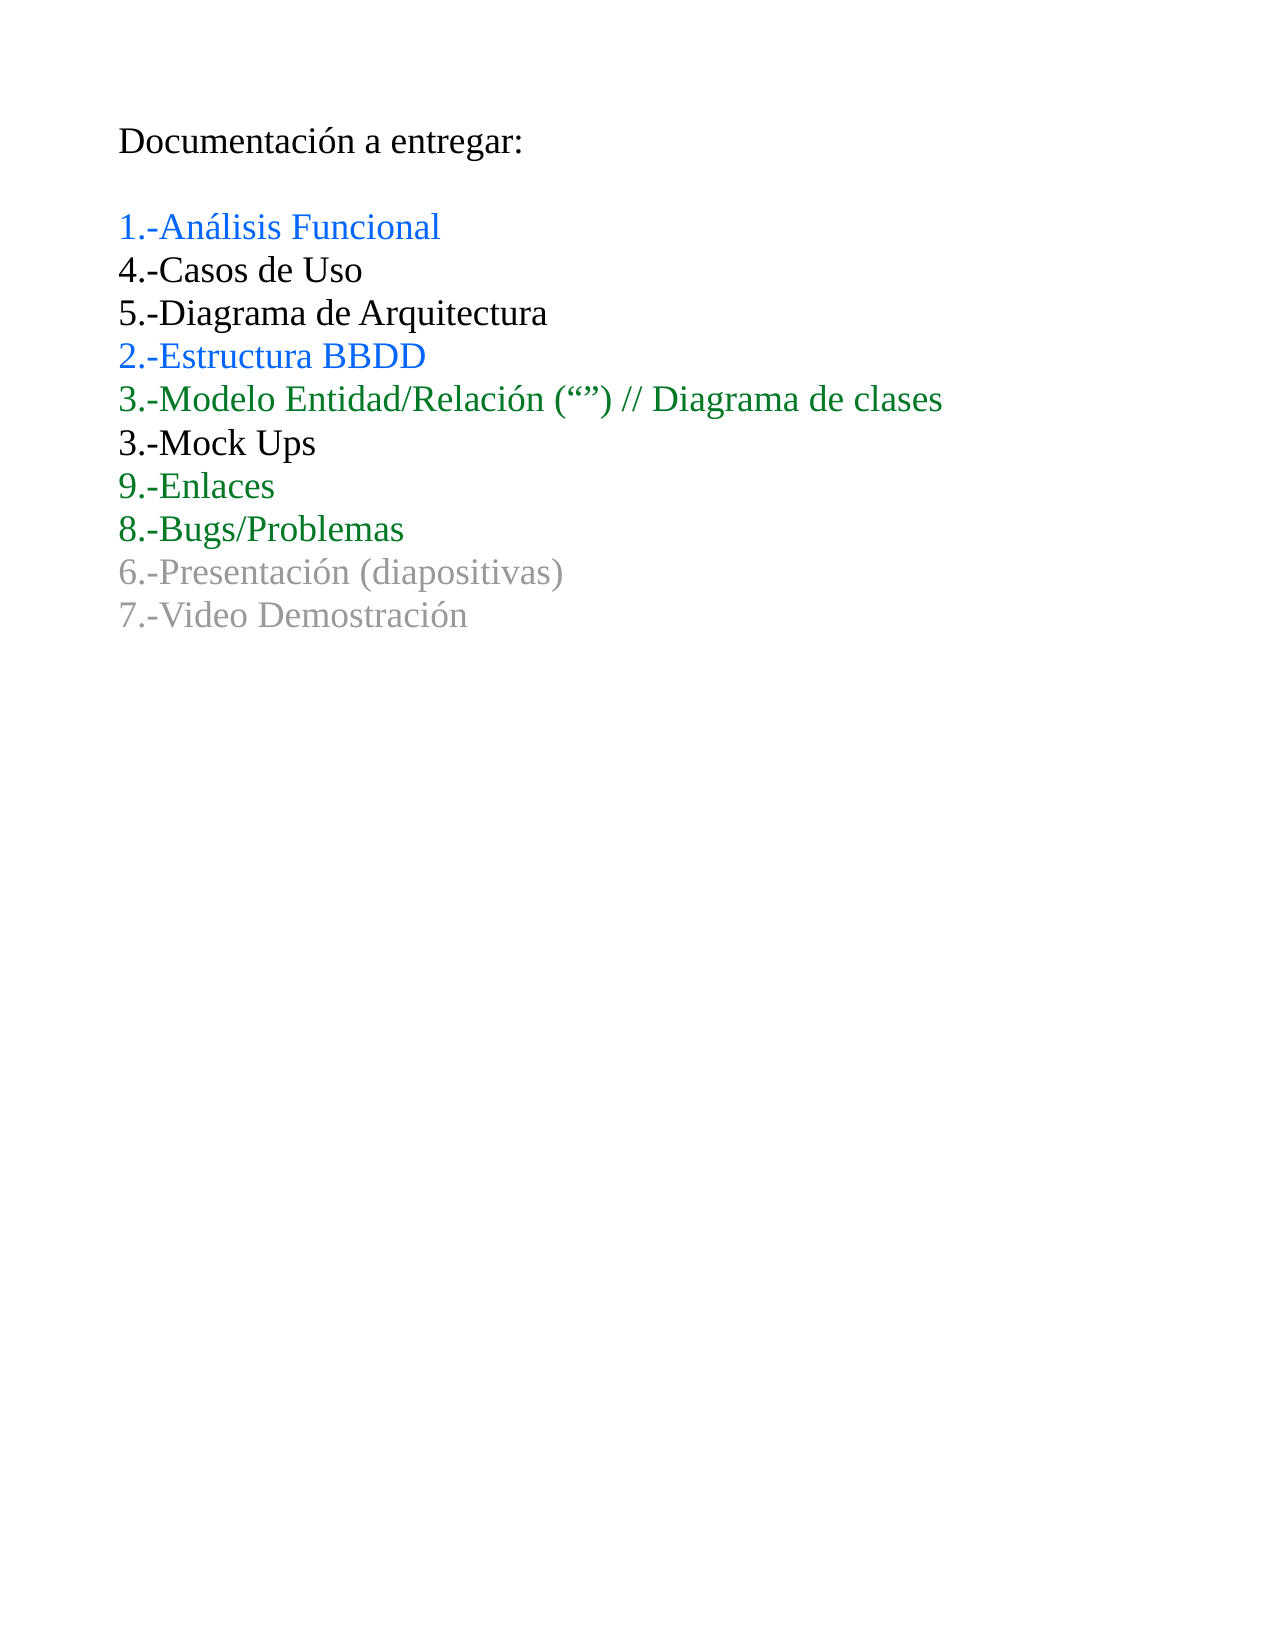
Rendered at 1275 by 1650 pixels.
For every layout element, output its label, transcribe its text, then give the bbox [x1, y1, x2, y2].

text 4.-Casos de Uso [118, 247, 1157, 291]
text 3.-Mock Ups [118, 420, 1157, 463]
text 8.-Bugs/Problemas [118, 506, 1157, 549]
text 1.-Análisis Funcional [118, 204, 1157, 247]
text 2.-Estructura BBDD [118, 334, 1157, 377]
text 5.-Diagrama de Arquitectura [118, 291, 1157, 334]
text 6.-Presentación (diapositivas) [118, 549, 1157, 592]
text 3.-Modelo Entidad/Relación (“”) // Diagrama de clases [118, 377, 1157, 420]
text 7.-Video Demostración [118, 592, 1157, 636]
text Documentación a entregar: [118, 118, 1157, 161]
text 9.-Enlaces [118, 463, 1157, 506]
